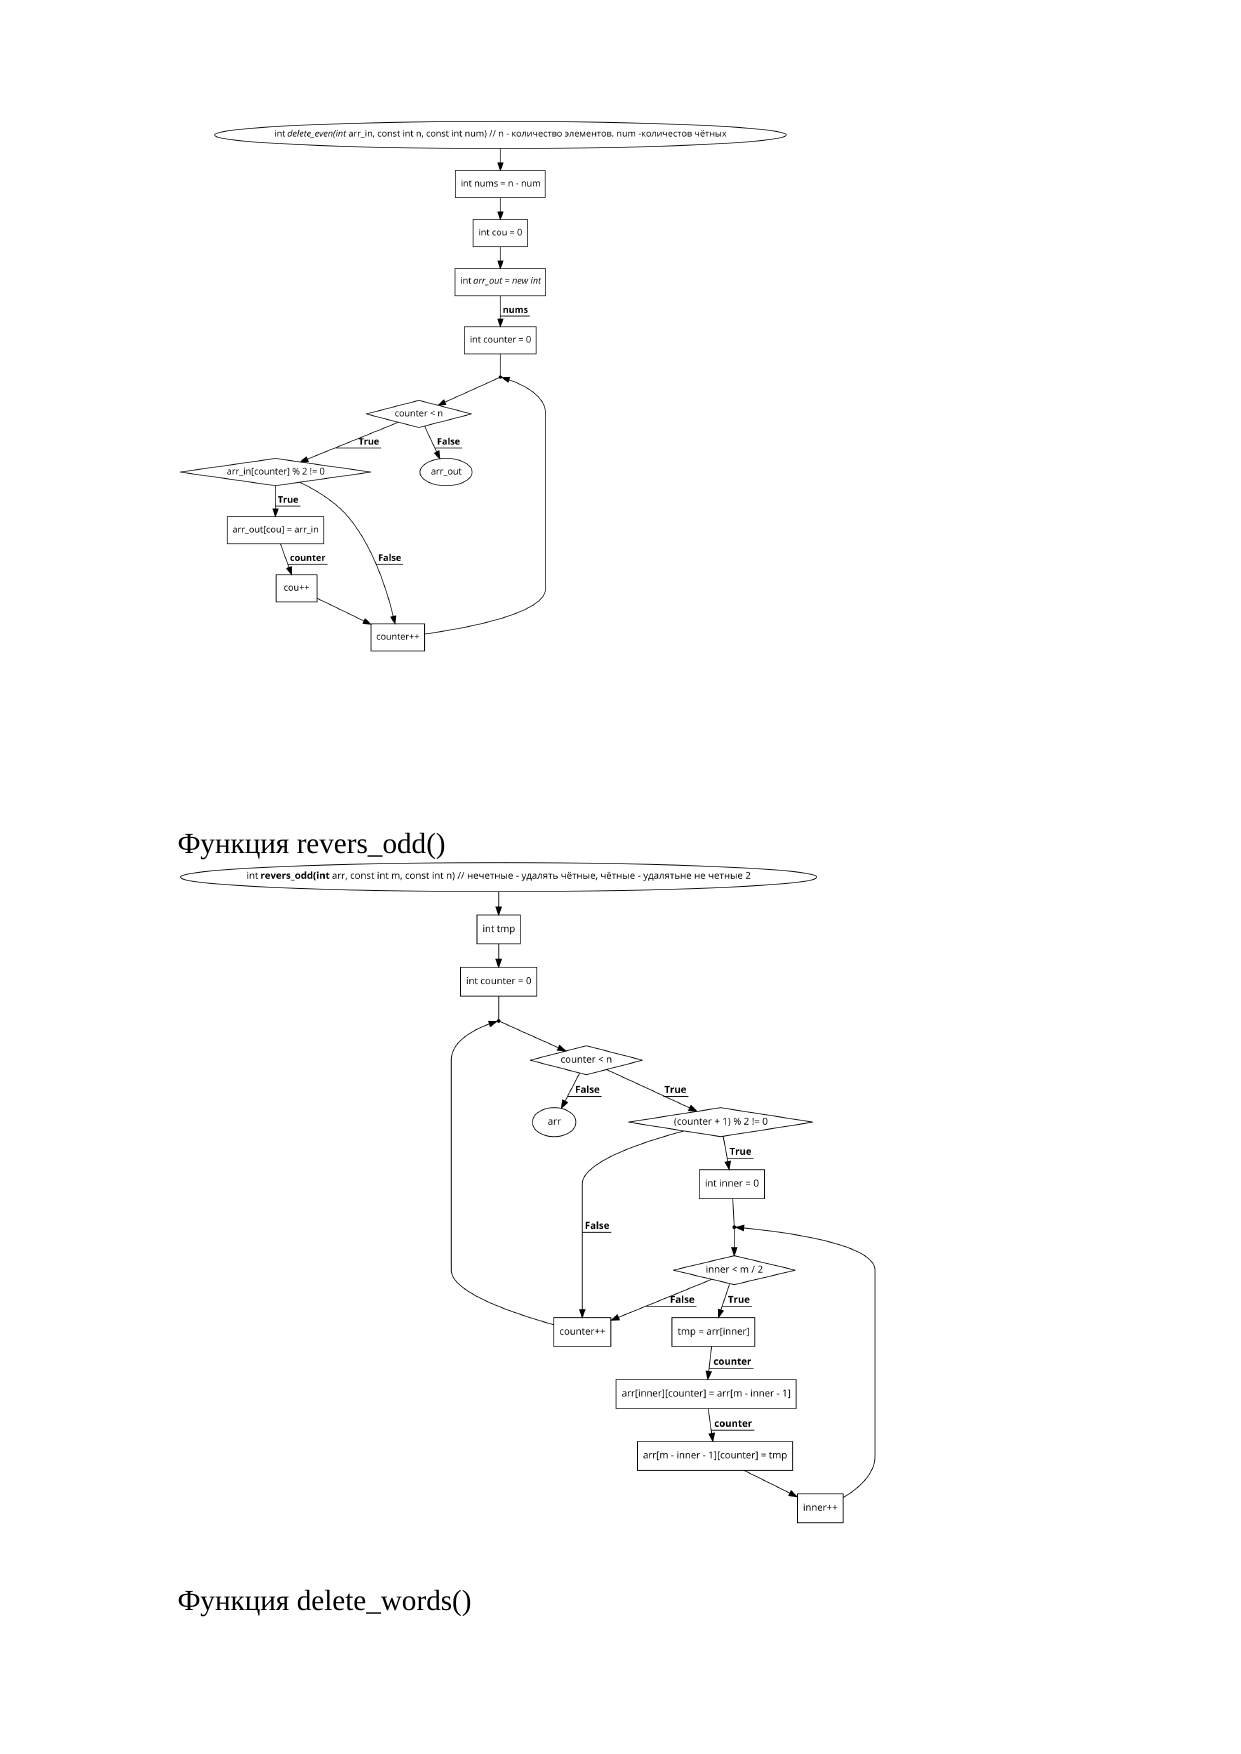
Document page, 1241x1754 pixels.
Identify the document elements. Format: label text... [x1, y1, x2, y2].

picture [177, 859, 878, 1526]
text Функция delete_words() [118, 1583, 1122, 1617]
picture [177, 118, 789, 654]
text Функция revers_odd() [118, 826, 1122, 859]
